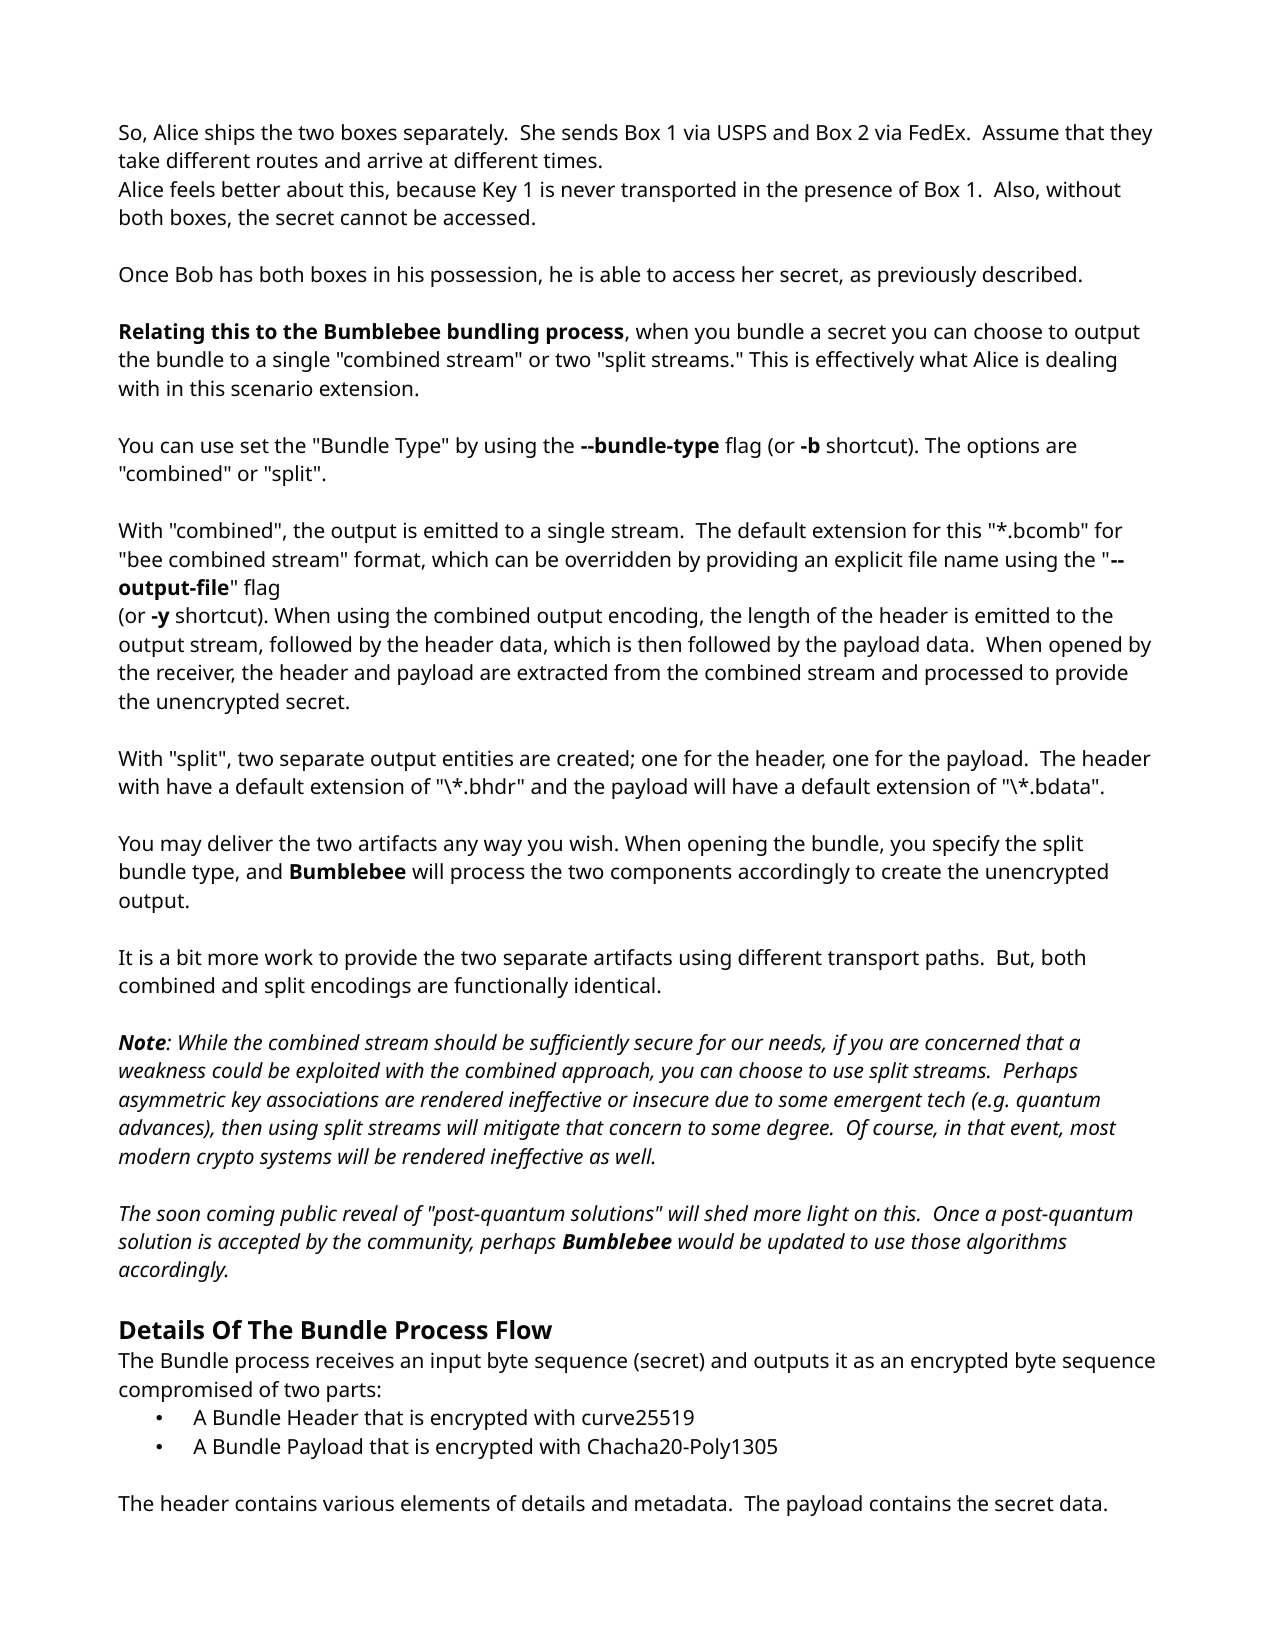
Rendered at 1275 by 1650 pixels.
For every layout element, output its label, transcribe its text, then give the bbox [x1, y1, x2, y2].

text Relating this to the Bumblebee bundling process, when you bundle a secret you can choose to output the bundle to a single "combined stream" or two "split streams." This is effectively what Alice is dealing with in this scenario extension. [118, 317, 1157, 402]
text Details Of The Bundle Process Flow [118, 1312, 1157, 1347]
text With "split", two separate output entities are created; one for the header, one for the payload. The header with have a default extension of "\*.bhdr" and the payload will have a default extension of "\*.bdata". [118, 744, 1157, 801]
list A Bundle Payload that is encrypted with Chacha20-Poly1305 [156, 1432, 1157, 1460]
text It is a bit more work to provide the two separate artifacts using different transport paths. But, both combined and split encodings are functionally identical. [118, 943, 1157, 1000]
text The Bundle process receives an input byte sequence (secret) and outputs it as an encrypted byte sequence compromised of two parts: [118, 1347, 1157, 1403]
text The header contains various elements of details and metadata. The payload contains the secret data. [118, 1489, 1157, 1517]
text With "combined", the output is emitted to a single stream. The default extension for this "*.bcomb" for "bee combined stream" format, which can be overridden by providing an explicit file name using the "--output-file" flag [118, 516, 1157, 602]
text (or -y shortcut). When using the combined output encoding, the length of the header is emitted to the output stream, followed by the header data, which is then followed by the payload data. When opened by the receiver, the header and payload are extracted from the combined stream and processed to provide the unencrypted secret. [118, 602, 1157, 715]
text So, Alice ships the two boxes separately. She sends Box 1 via USPS and Box 2 via FedEx. Assume that they take different routes and arrive at different times. [118, 118, 1157, 175]
text Once Bob has both boxes in his possession, he is able to access her secret, as previously described. [118, 260, 1157, 289]
text You can use set the "Bundle Type" by using the --bundle-type flag (or -b shortcut). The options are "combined" or "split". [118, 431, 1157, 488]
text The soon coming public reveal of "post-quantum solutions" will shed more light on this. Once a post-quantum solution is accepted by the community, perhaps Bumblebee would be updated to use those algorithms accordingly. [118, 1199, 1157, 1284]
text You may deliver the two artifacts any way you wish. When opening the bundle, you specify the split bundle type, and Bumblebee will process the two components accordingly to create the unencrypted output. [118, 829, 1157, 914]
text Alice feels better about this, because Key 1 is never transported in the presence of Box 1. Also, without both boxes, the secret cannot be accessed. [118, 175, 1157, 232]
text Note: While the combined stream should be sufficiently secure for our needs, if you are concerned that a weakness could be exploited with the combined approach, you can choose to use split streams. Perhaps asymmetric key associations are rendered ineffective or insecure due to some emergent tech (e.g. quantum advances), then using split streams will mitigate that concern to some degree. Of course, in that event, most modern crypto systems will be rendered ineffective as well. [118, 1028, 1157, 1170]
list A Bundle Header that is encrypted with curve25519 [156, 1403, 1157, 1432]
